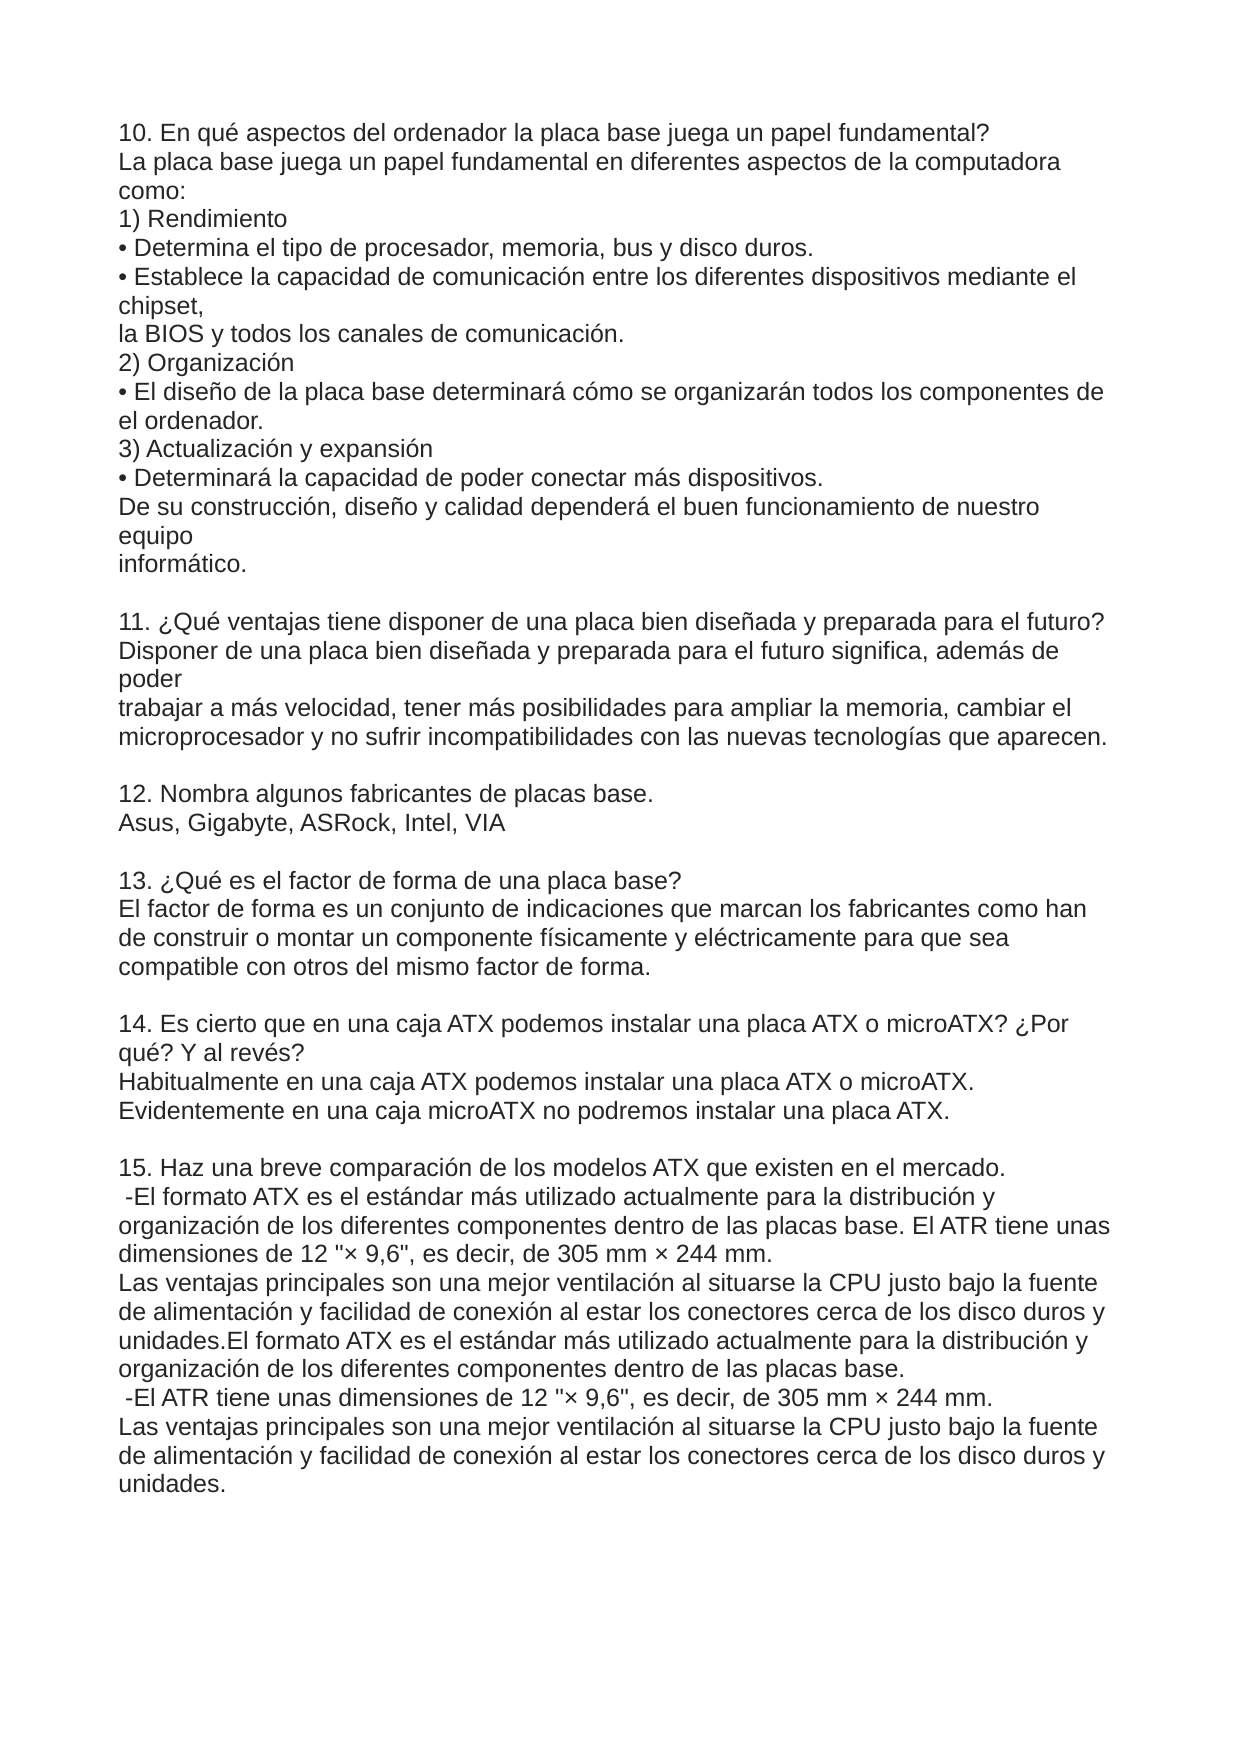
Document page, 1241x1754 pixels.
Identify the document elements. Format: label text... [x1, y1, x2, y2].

text 2) Organización [118, 348, 1122, 377]
text Las ventajas principales son una mejor ventilación al situarse la CPU justo bajo la fuente de alimentación y facilidad de conexión al estar los conectores cerca de los disco duros y unidades. [118, 1412, 1122, 1498]
text Disponer de una placa bien diseñada y preparada para el futuro significa, además de poder [118, 636, 1122, 693]
text Las ventajas principales son una mejor ventilación al situarse la CPU justo bajo la fuente de alimentación y facilidad de conexión al estar los conectores cerca de los disco duros y unidades.El formato ATX es el estándar más utilizado actualmente para la distribución y organización de los diferentes componentes dentro de las placas base. [118, 1268, 1122, 1383]
text El factor de forma es un conjunto de indicaciones que marcan los fabricantes como han [118, 894, 1122, 923]
text -El ATR tiene unas dimensiones de 12 "× 9,6", es decir, de 305 mm × 244 mm. [118, 1383, 1122, 1412]
text • El diseño de la placa base determinará cómo se organizarán todos los componentes de [118, 377, 1122, 406]
text 13. ¿Qué es el factor de forma de una placa base? [118, 866, 1122, 894]
text microprocesador y no sufrir incompatibilidades con las nuevas tecnologías que aparecen. [118, 722, 1122, 751]
text trabajar a más velocidad, tener más posibilidades para ampliar la memoria, cambiar el [118, 693, 1122, 722]
text Habitualmente en una caja ATX podemos instalar una placa ATX o microATX. Evidentemente en una caja microATX no podremos instalar una placa ATX. [118, 1067, 1122, 1124]
text informático. [118, 549, 1122, 578]
text • Determinará la capacidad de poder conectar más dispositivos. [118, 463, 1122, 492]
text 12. Nombra algunos fabricantes de placas base. [118, 779, 1122, 808]
text 1) Rendimiento [118, 204, 1122, 233]
text 10. En qué aspectos del ordenador la placa base juega un papel fundamental? [118, 118, 1122, 147]
text la BIOS y todos los canales de comunicación. [118, 319, 1122, 348]
text de construir o montar un componente físicamente y eléctricamente para que sea [118, 923, 1122, 952]
text compatible con otros del mismo factor de forma. [118, 952, 1122, 981]
text -El formato ATX es el estándar más utilizado actualmente para la distribución y organización de los diferentes componentes dentro de las placas base. El ATR tiene unas dimensiones de 12 "× 9,6", es decir, de 305 mm × 244 mm. [118, 1182, 1122, 1268]
text el ordenador. [118, 406, 1122, 434]
text De su construcción, diseño y calidad dependerá el buen funcionamiento de nuestro equipo [118, 492, 1122, 549]
text • Determina el tipo de procesador, memoria, bus y disco duros. [118, 233, 1122, 262]
text 15. Haz una breve comparación de los modelos ATX que existen en el mercado. [118, 1153, 1122, 1182]
text 3) Actualización y expansión [118, 434, 1122, 463]
text 14. Es cierto que en una caja ATX podemos instalar una placa ATX o microATX? ¿Por qué? Y al revés? [118, 1009, 1122, 1067]
text Asus, Gigabyte, ASRock, Intel, VIA [118, 808, 1122, 837]
text • Establece la capacidad de comunicación entre los diferentes dispositivos mediante el chipset, [118, 262, 1122, 319]
text La placa base juega un papel fundamental en diferentes aspectos de la computadora como: [118, 147, 1122, 204]
text 11. ¿Qué ventajas tiene disponer de una placa bien diseñada y preparada para el futuro? [118, 607, 1122, 636]
